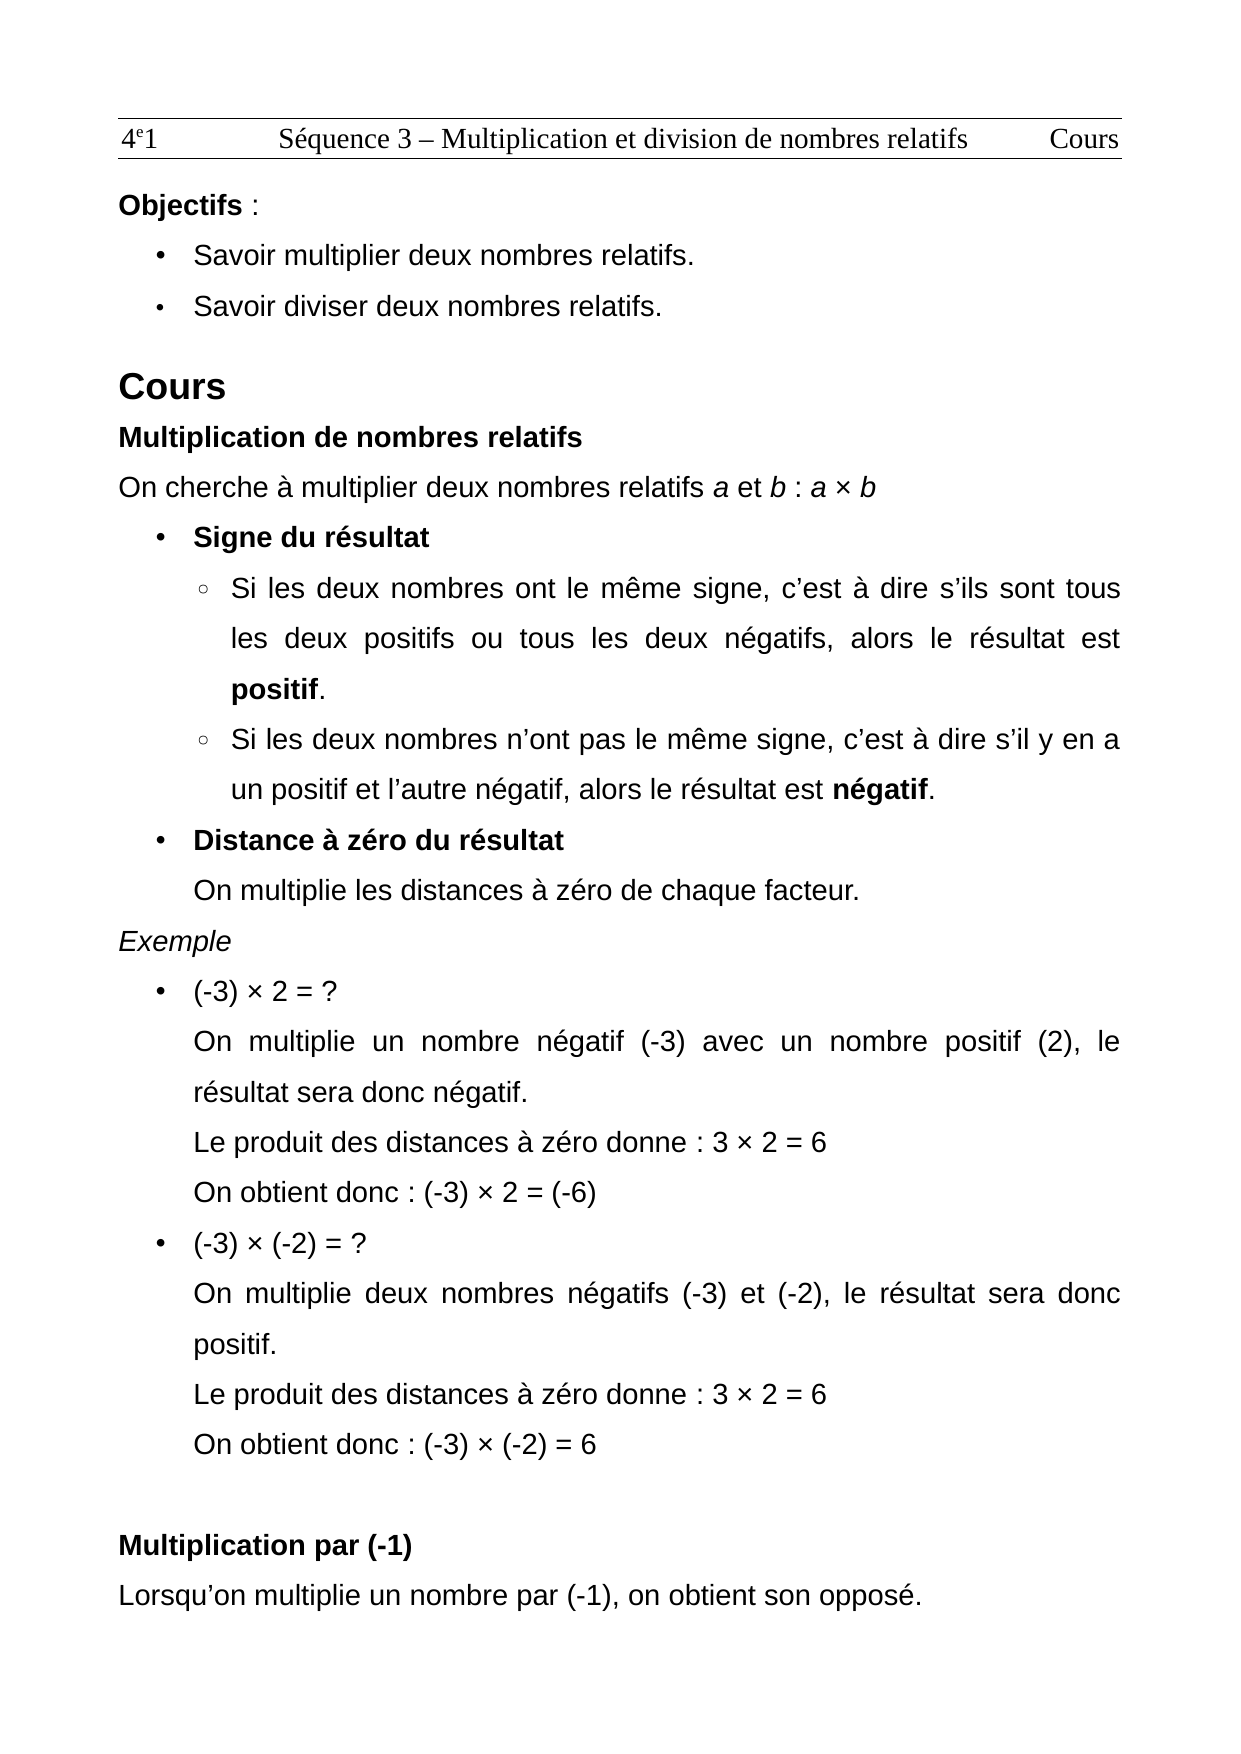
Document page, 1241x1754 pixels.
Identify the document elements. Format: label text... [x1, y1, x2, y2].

list On obtient donc : (-3) × 2 = (-6) [156, 1175, 1122, 1209]
list Savoir multiplier deux nombres relatifs. [156, 238, 1122, 272]
list Distance à zéro du résultat [156, 823, 1122, 856]
list Savoir diviser deux nombres relatifs. [156, 289, 1122, 322]
text Lorsqu’on multiplie un nombre par (-1), on obtient son opposé. [118, 1578, 1122, 1612]
list Signe du résultat [156, 520, 1122, 554]
list Si les deux nombres ont le même signe, c’est à dire s’ils sont tous les deux positifs ou tous les deux négatifs, alors le résultat est positif. [193, 571, 1122, 705]
list Si les deux nombres n’ont pas le même signe, c’est à dire s’il y en a un positif et l’autre négatif, alors le résultat est négatif. [193, 722, 1122, 806]
text Multiplication de nombres relatifs [118, 420, 1122, 453]
subtitle Cours [118, 364, 1122, 407]
list On multiplie deux nombres négatifs (-3) et (-2), le résultat sera donc positif. [156, 1276, 1122, 1360]
list (-3) × (-2) = ? [156, 1226, 1122, 1259]
list Le produit des distances à zéro donne : 3 × 2 = 6 [156, 1377, 1122, 1411]
text Exemple [118, 923, 1122, 957]
list On multiplie un nombre négatif (-3) avec un nombre positif (2), le résultat sera donc négatif. [156, 1024, 1122, 1108]
list On multiplie les distances à zéro de chaque facteur. [156, 873, 1122, 907]
list On obtient donc : (-3) × (-2) = 6 [156, 1427, 1122, 1461]
text On cherche à multiplier deux nombres relatifs a et b : a × b [118, 470, 1122, 504]
text Multiplication par (-1) [118, 1528, 1122, 1561]
text Objectifs : [118, 188, 1122, 221]
list Le produit des distances à zéro donne : 3 × 2 = 6 [156, 1125, 1122, 1159]
list (-3) × 2 = ? [156, 974, 1122, 1008]
